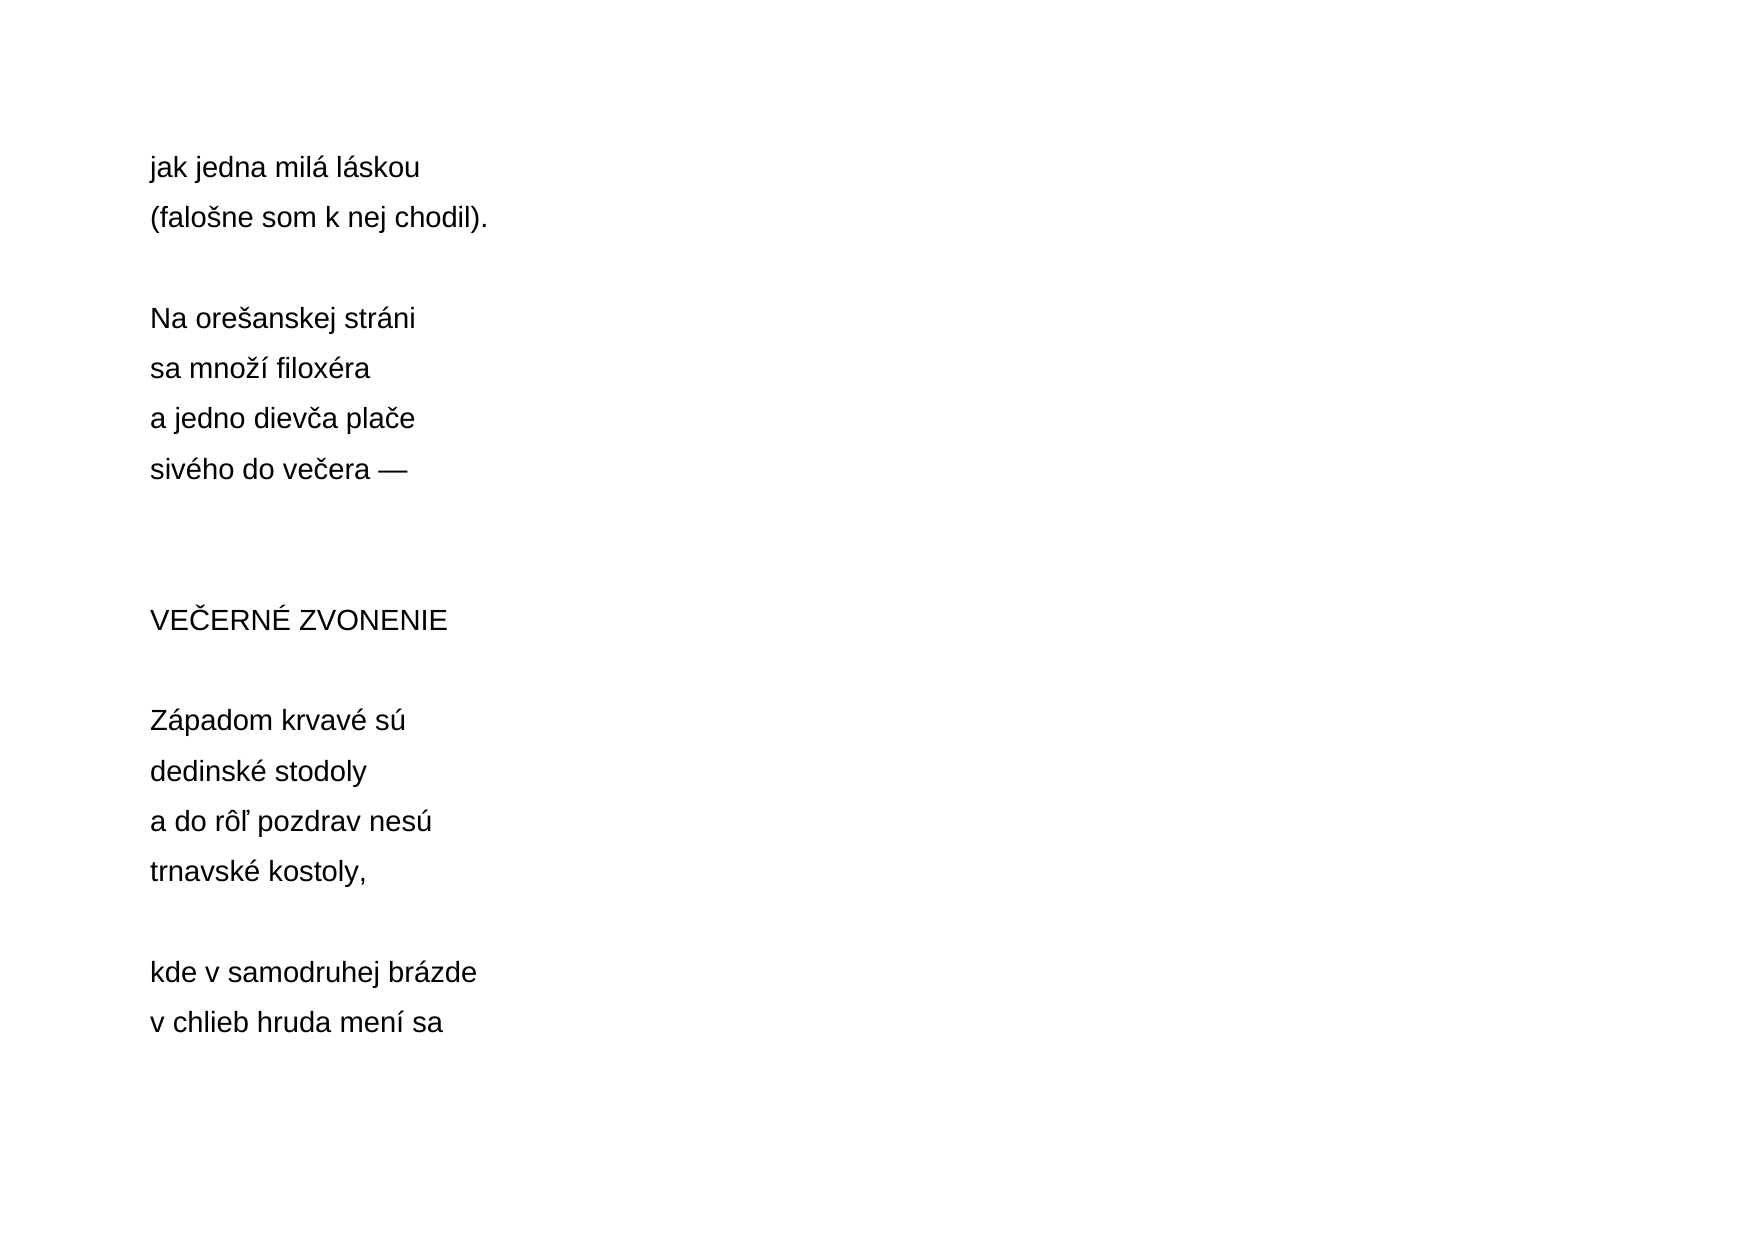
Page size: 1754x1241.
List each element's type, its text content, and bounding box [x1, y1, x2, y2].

text a do rôľ pozdrav nesú [150, 804, 1243, 838]
text jak jedna milá láskou [150, 150, 1243, 183]
text kde v samodruhej brázde [150, 955, 1243, 988]
text trnavské kostoly, [150, 854, 1243, 888]
text v chlieb hruda mení sa [150, 1005, 1243, 1039]
text VEČERNÉ ZVONENIE [150, 603, 1243, 636]
text Na orešanskej stráni [150, 301, 1243, 334]
text sivého do večera — [150, 452, 1243, 485]
text sa množí filoxéra [150, 351, 1243, 385]
text a jedno dievča plače [150, 402, 1243, 435]
text Západom krvavé sú [150, 703, 1243, 737]
text dedinské stodoly [150, 754, 1243, 787]
text (falošne som k nej chodil). [150, 200, 1243, 234]
